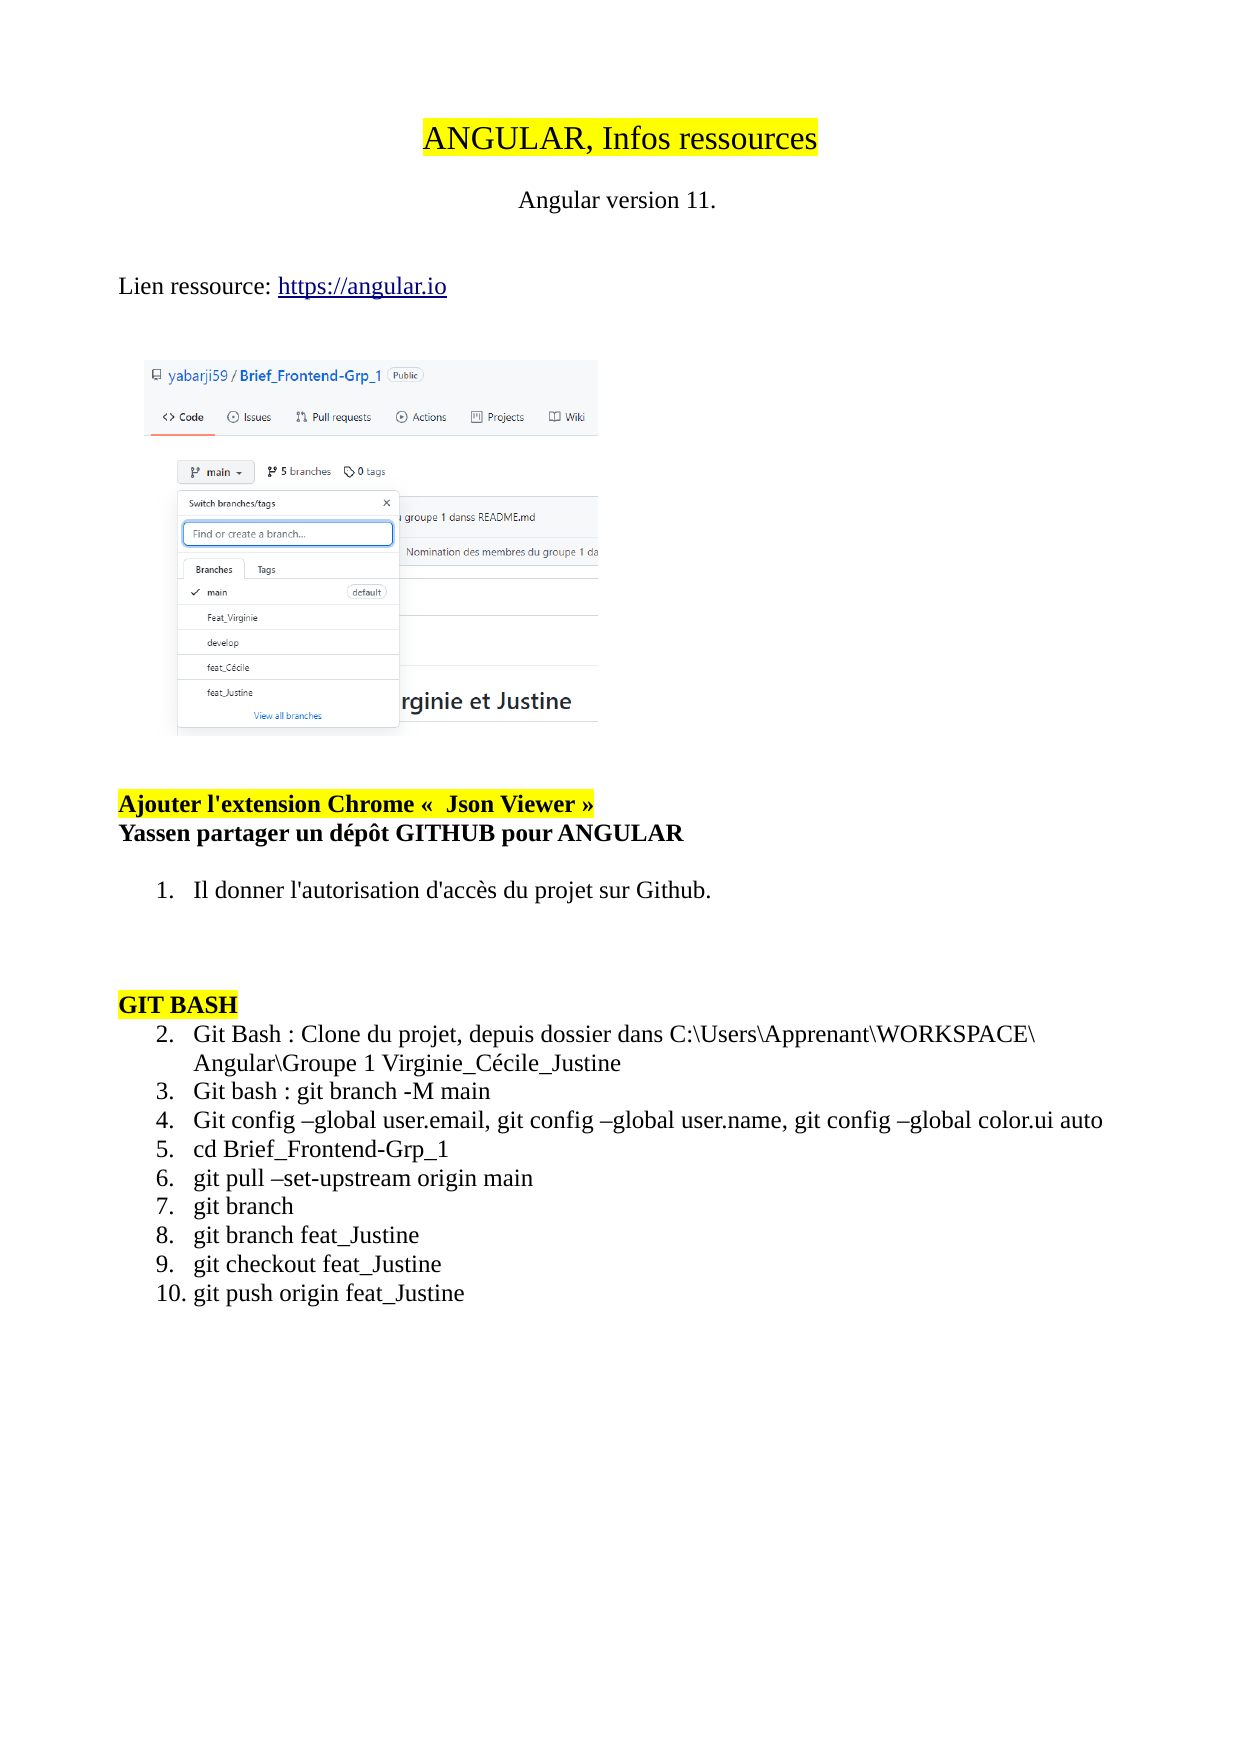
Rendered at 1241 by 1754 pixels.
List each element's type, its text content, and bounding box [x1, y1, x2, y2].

text Lien ressource: https://angular.io [118, 271, 1122, 300]
list Git Bash : Clone du projet, depuis dossier dans C:\Users\Apprenant\WORKSPACE\Angular\Groupe 1 Virginie_Cécile_Justine [156, 1019, 1122, 1076]
list Git config –global user.email, git config –global user.name, git config –global color.ui auto [156, 1105, 1122, 1134]
list git checkout feat_Justine [156, 1249, 1122, 1278]
text Angular version 11. [118, 185, 1122, 214]
text GIT BASH [118, 990, 1122, 1019]
text Ajouter l'extension Chrome « Json Viewer » [118, 789, 1122, 818]
list git branch [156, 1191, 1122, 1220]
list cd Brief_Frontend-Grp_1 [156, 1134, 1122, 1163]
list git branch feat_Justine [156, 1220, 1122, 1249]
list Git bash : git branch -M main [156, 1076, 1122, 1105]
text Yassen partager un dépôt GITHUB pour ANGULAR [118, 818, 1122, 846]
list git pull –set-upstream origin main [156, 1163, 1122, 1191]
list Il donner l'autorisation d'accès du projet sur Github. [156, 875, 1122, 904]
text ANGULAR, Infos ressources [118, 118, 1122, 156]
list git push origin feat_Justine [156, 1278, 1122, 1306]
picture [143, 360, 598, 736]
